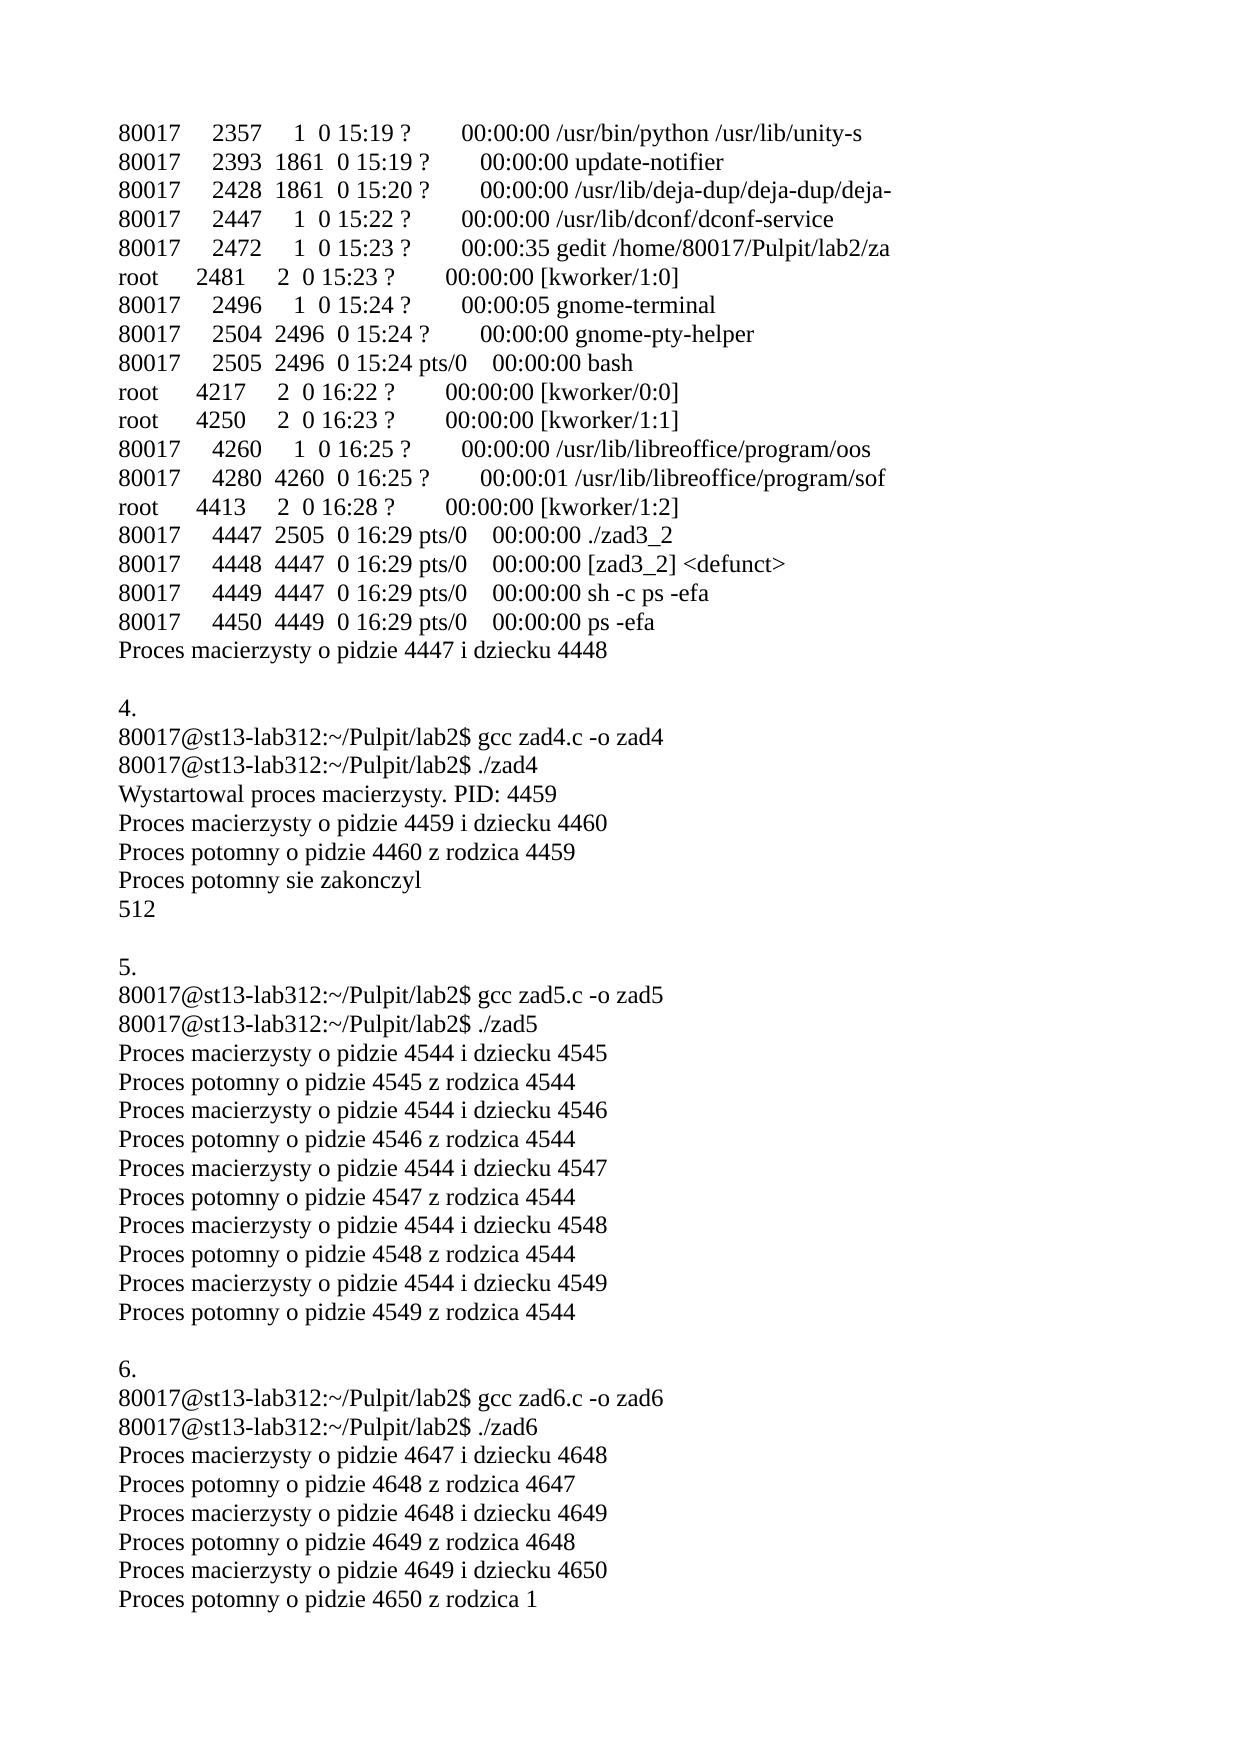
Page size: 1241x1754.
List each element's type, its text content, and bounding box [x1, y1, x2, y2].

text Proces potomny o pidzie 4649 z rodzica 4648 [118, 1527, 1122, 1556]
text Proces macierzysty o pidzie 4459 i dziecku 4460 [118, 808, 1122, 837]
text Proces macierzysty o pidzie 4544 i dziecku 4545 [118, 1038, 1122, 1067]
text 80017 2472 1 0 15:23 ? 00:00:35 gedit /home/80017/Pulpit/lab2/za [118, 233, 1122, 262]
text Proces potomny o pidzie 4546 z rodzica 4544 [118, 1124, 1122, 1153]
text 80017 4280 4260 0 16:25 ? 00:00:01 /usr/lib/libreoffice/program/sof [118, 463, 1122, 492]
text Proces potomny o pidzie 4548 z rodzica 4544 [118, 1239, 1122, 1268]
text Proces potomny sie zakonczyl [118, 866, 1122, 894]
text 80017 4450 4449 0 16:29 pts/0 00:00:00 ps -efa [118, 607, 1122, 636]
text Proces macierzysty o pidzie 4648 i dziecku 4649 [118, 1498, 1122, 1527]
text Proces macierzysty o pidzie 4544 i dziecku 4548 [118, 1211, 1122, 1239]
text 5. [118, 952, 1122, 981]
text 80017 2504 2496 0 15:24 ? 00:00:00 gnome-pty-helper [118, 319, 1122, 348]
text root 4250 2 0 16:23 ? 00:00:00 [kworker/1:1] [118, 406, 1122, 434]
text 80017 4448 4447 0 16:29 pts/0 00:00:00 [zad3_2] <defunct> [118, 549, 1122, 578]
text root 4217 2 0 16:22 ? 00:00:00 [kworker/0:0] [118, 377, 1122, 406]
text 512 [118, 894, 1122, 923]
text Proces potomny o pidzie 4549 z rodzica 4544 [118, 1297, 1122, 1326]
text 80017 4447 2505 0 16:29 pts/0 00:00:00 ./zad3_2 [118, 521, 1122, 549]
text 80017 2496 1 0 15:24 ? 00:00:05 gnome-terminal [118, 291, 1122, 319]
text Proces potomny o pidzie 4547 z rodzica 4544 [118, 1182, 1122, 1211]
text Proces potomny o pidzie 4545 z rodzica 4544 [118, 1067, 1122, 1096]
text 80017@st13-lab312:~/Pulpit/lab2$ ./zad4 [118, 751, 1122, 779]
text Proces macierzysty o pidzie 4447 i dziecku 4448 [118, 636, 1122, 664]
text 80017@st13-lab312:~/Pulpit/lab2$ gcc zad5.c -o zad5 [118, 981, 1122, 1009]
text 6. [118, 1354, 1122, 1383]
text 80017 2393 1861 0 15:19 ? 00:00:00 update-notifier [118, 147, 1122, 176]
text 80017@st13-lab312:~/Pulpit/lab2$ ./zad6 [118, 1412, 1122, 1441]
text 80017 2428 1861 0 15:20 ? 00:00:00 /usr/lib/deja-dup/deja-dup/deja- [118, 176, 1122, 204]
text 80017@st13-lab312:~/Pulpit/lab2$ gcc zad6.c -o zad6 [118, 1383, 1122, 1412]
text Proces macierzysty o pidzie 4544 i dziecku 4547 [118, 1153, 1122, 1182]
text 80017@st13-lab312:~/Pulpit/lab2$ gcc zad4.c -o zad4 [118, 722, 1122, 751]
text root 2481 2 0 15:23 ? 00:00:00 [kworker/1:0] [118, 262, 1122, 291]
text 80017 2357 1 0 15:19 ? 00:00:00 /usr/bin/python /usr/lib/unity-s [118, 118, 1122, 147]
text 80017 4260 1 0 16:25 ? 00:00:00 /usr/lib/libreoffice/program/oos [118, 434, 1122, 463]
text Wystartowal proces macierzysty. PID: 4459 [118, 779, 1122, 808]
text Proces potomny o pidzie 4650 z rodzica 1 [118, 1584, 1122, 1613]
text 80017 2447 1 0 15:22 ? 00:00:00 /usr/lib/dconf/dconf-service [118, 204, 1122, 233]
text Proces macierzysty o pidzie 4544 i dziecku 4549 [118, 1268, 1122, 1297]
text 80017 2505 2496 0 15:24 pts/0 00:00:00 bash [118, 348, 1122, 377]
text Proces macierzysty o pidzie 4649 i dziecku 4650 [118, 1556, 1122, 1584]
text root 4413 2 0 16:28 ? 00:00:00 [kworker/1:2] [118, 492, 1122, 521]
text 4. [118, 693, 1122, 722]
text 80017@st13-lab312:~/Pulpit/lab2$ ./zad5 [118, 1009, 1122, 1038]
text Proces potomny o pidzie 4460 z rodzica 4459 [118, 837, 1122, 866]
text Proces macierzysty o pidzie 4544 i dziecku 4546 [118, 1096, 1122, 1124]
text Proces macierzysty o pidzie 4647 i dziecku 4648 [118, 1441, 1122, 1469]
text Proces potomny o pidzie 4648 z rodzica 4647 [118, 1469, 1122, 1498]
text 80017 4449 4447 0 16:29 pts/0 00:00:00 sh -c ps -efa [118, 578, 1122, 607]
